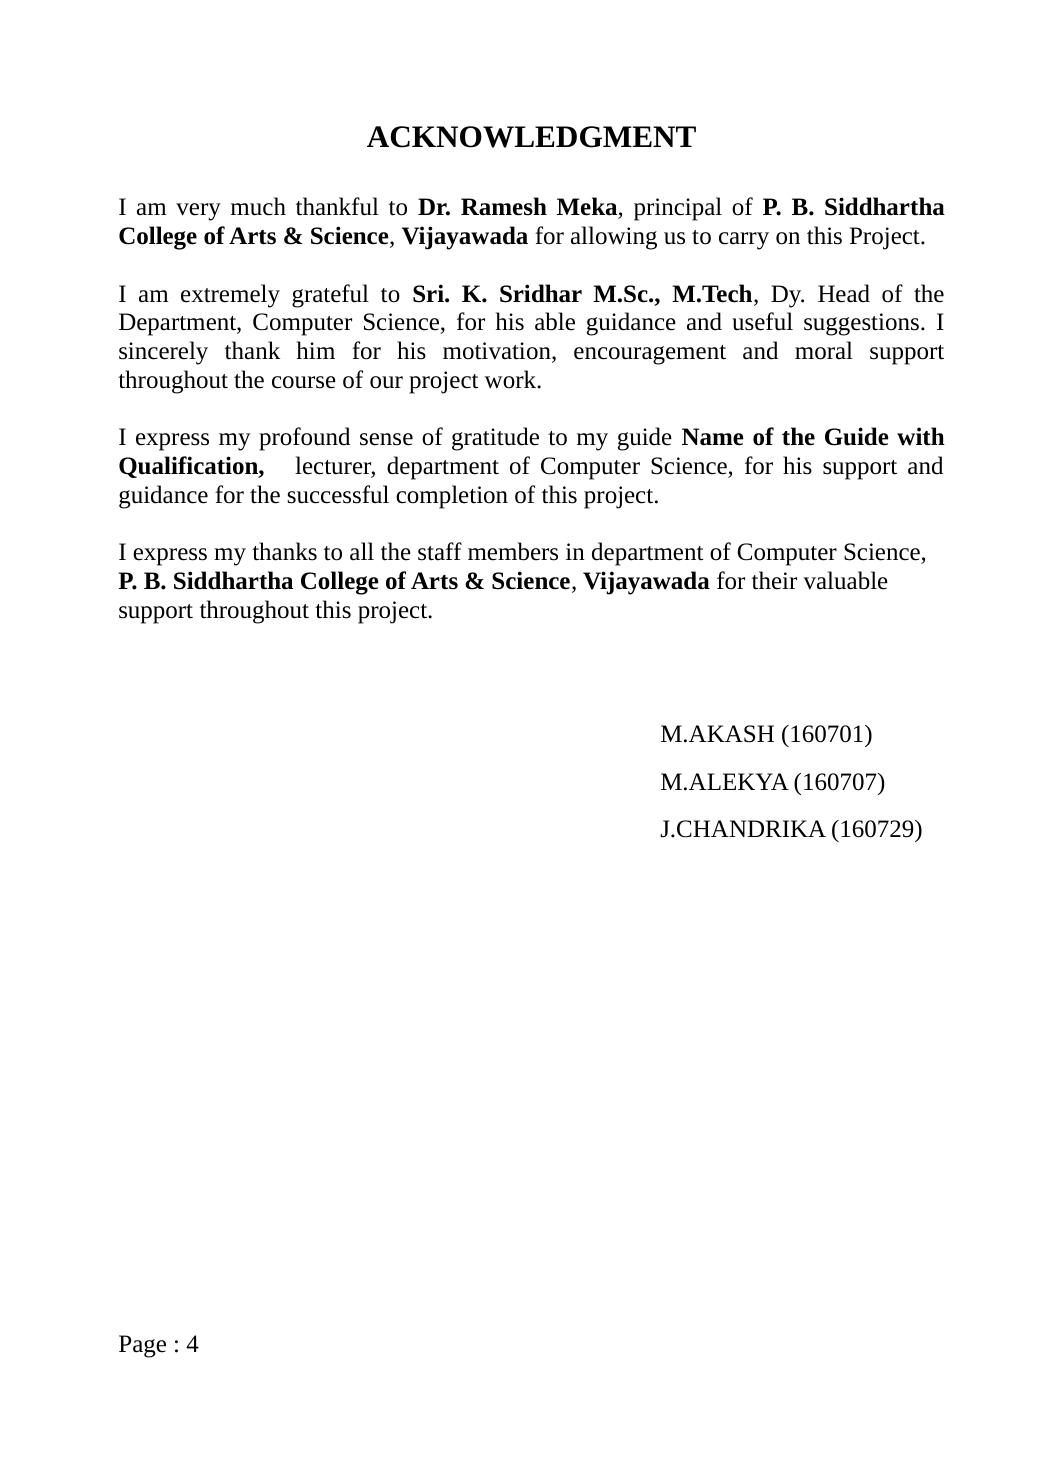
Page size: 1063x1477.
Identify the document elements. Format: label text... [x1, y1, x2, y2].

text M.ALEKYA (160707) [118, 767, 945, 796]
text M.AKASH (160701) [118, 719, 945, 748]
text J.CHANDRIKA (160729) [118, 814, 945, 874]
text I am extremely grateful to Sri. K. Sridhar M.Sc., M.Tech, Dy. Head of the Department, Computer Science, for his able guidance and useful suggestions. I sincerely thank him for his motivation, encouragement and moral support throughout the course of our project work. [118, 279, 945, 394]
text ACKNOWLEDGMENT [118, 118, 945, 154]
text I express my profound sense of gratitude to my guide Name of the Guide with Qualification, lecturer, department of Computer Science, for his support and guidance for the successful completion of this project. [118, 422, 945, 509]
text I express my thanks to all the staff members in department of Computer Science, P. B. Siddhartha College of Arts & Science, Vijayawada for their valuable support throughout this project. [118, 537, 945, 624]
text I am very much thankful to Dr. Ramesh Meka, principal of P. B. Siddhartha College of Arts & Science, Vijayawada for allowing us to carry on this Project. [118, 192, 945, 250]
